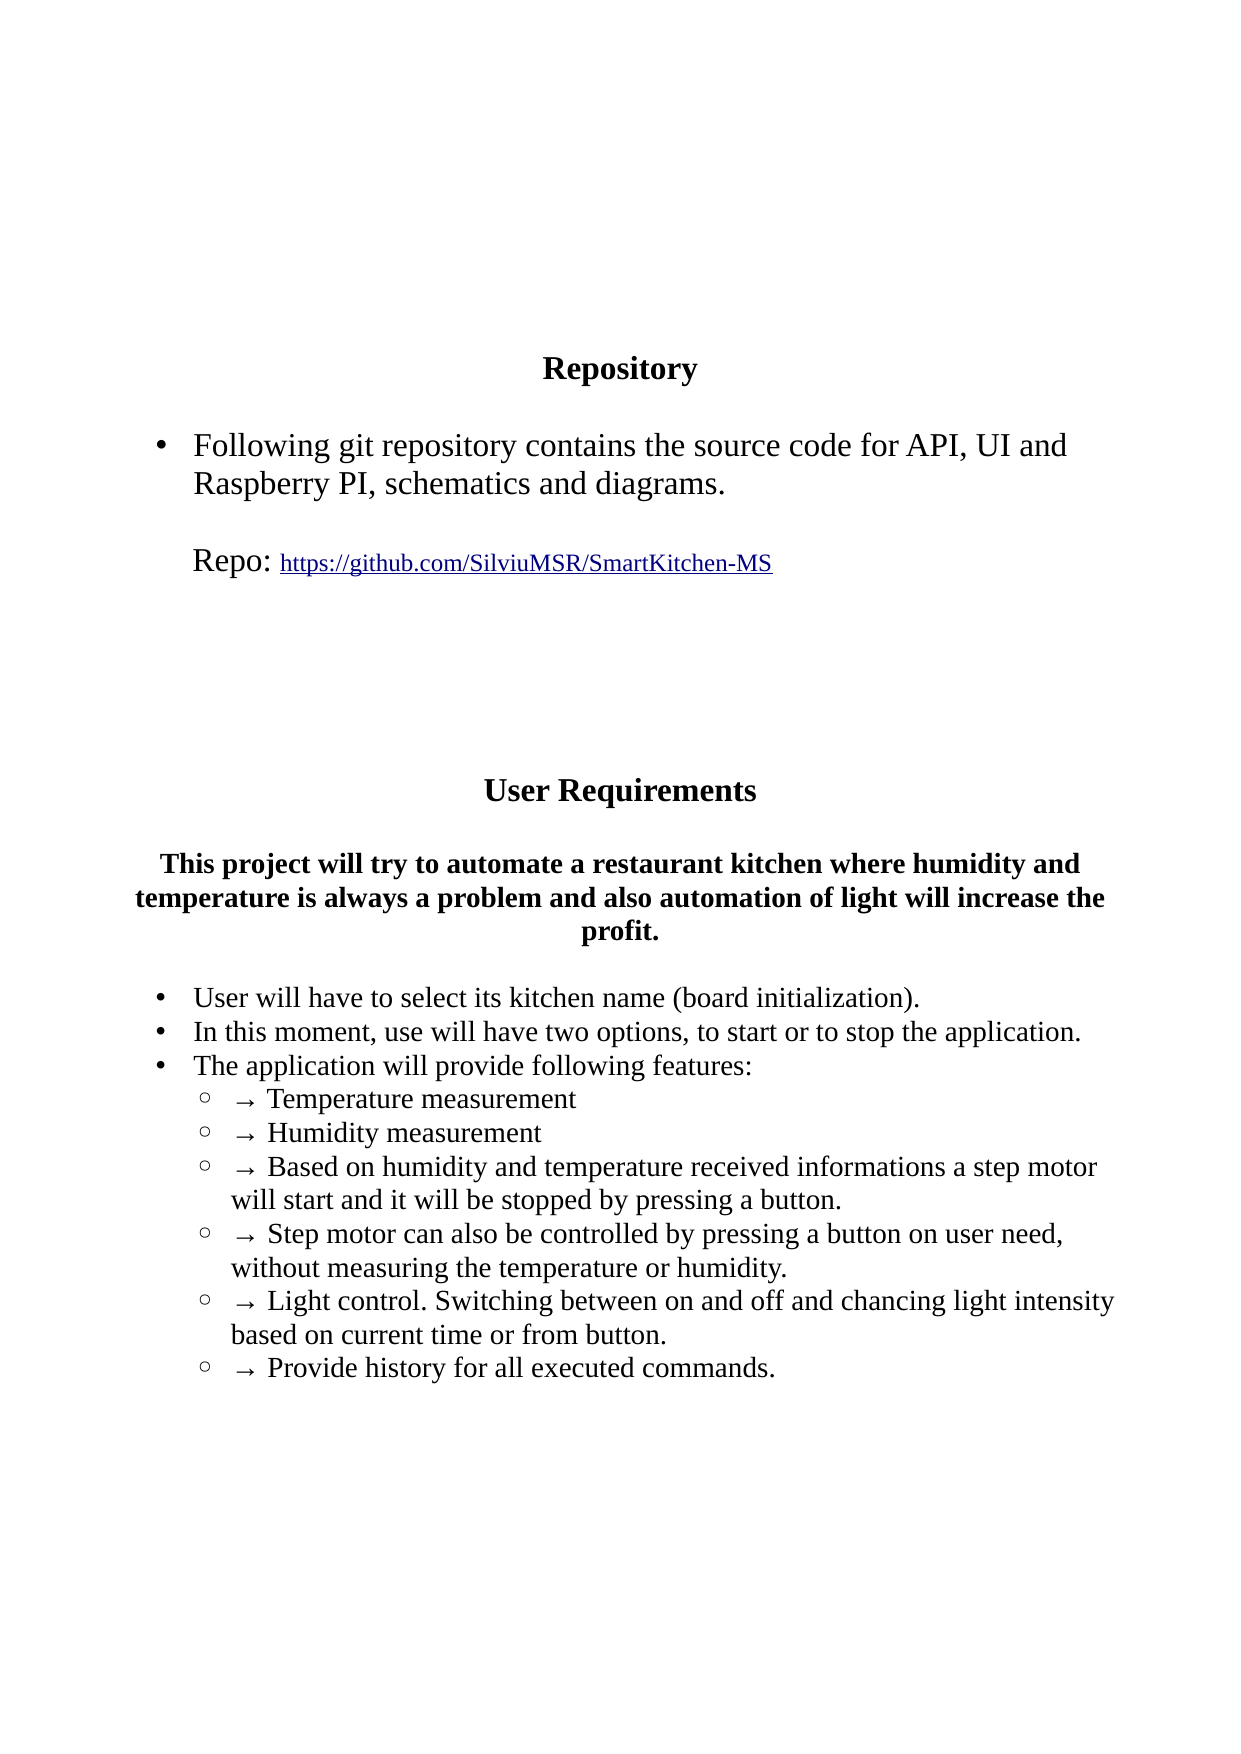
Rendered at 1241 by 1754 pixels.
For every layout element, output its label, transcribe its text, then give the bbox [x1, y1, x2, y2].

list In this moment, use will have two options, to start or to stop the application. [156, 1014, 1122, 1048]
list The application will provide following features: [156, 1048, 1122, 1082]
list User will have to select its kitchen name (board initialization). [156, 981, 1122, 1014]
list → Provide history for all executed commands. [193, 1350, 1122, 1384]
list → Light control. Switching between on and off and chancing light intensity based on current time or from button. [193, 1283, 1122, 1350]
text User Requirements [118, 770, 1122, 808]
list Following git repository contains the source code for API, UI and Raspberry PI, schematics and diagrams. [156, 425, 1122, 501]
list → Humidity measurement [193, 1115, 1122, 1149]
list → Based on humidity and temperature received informations a step motor will start and it will be stopped by pressing a button. [193, 1149, 1122, 1216]
text Repository [118, 348, 1122, 386]
list → Step motor can also be controlled by pressing a button on user need, without measuring the temperature or humidity. [193, 1216, 1122, 1283]
list → Temperature measurement [193, 1082, 1122, 1115]
text This project will try to automate a restaurant kitchen where humidity and temperature is always a problem and also automation of light will increase the profit. [118, 846, 1122, 947]
text Repo: https://github.com/SilviuMSR/SmartKitchen-MS [118, 540, 1122, 578]
